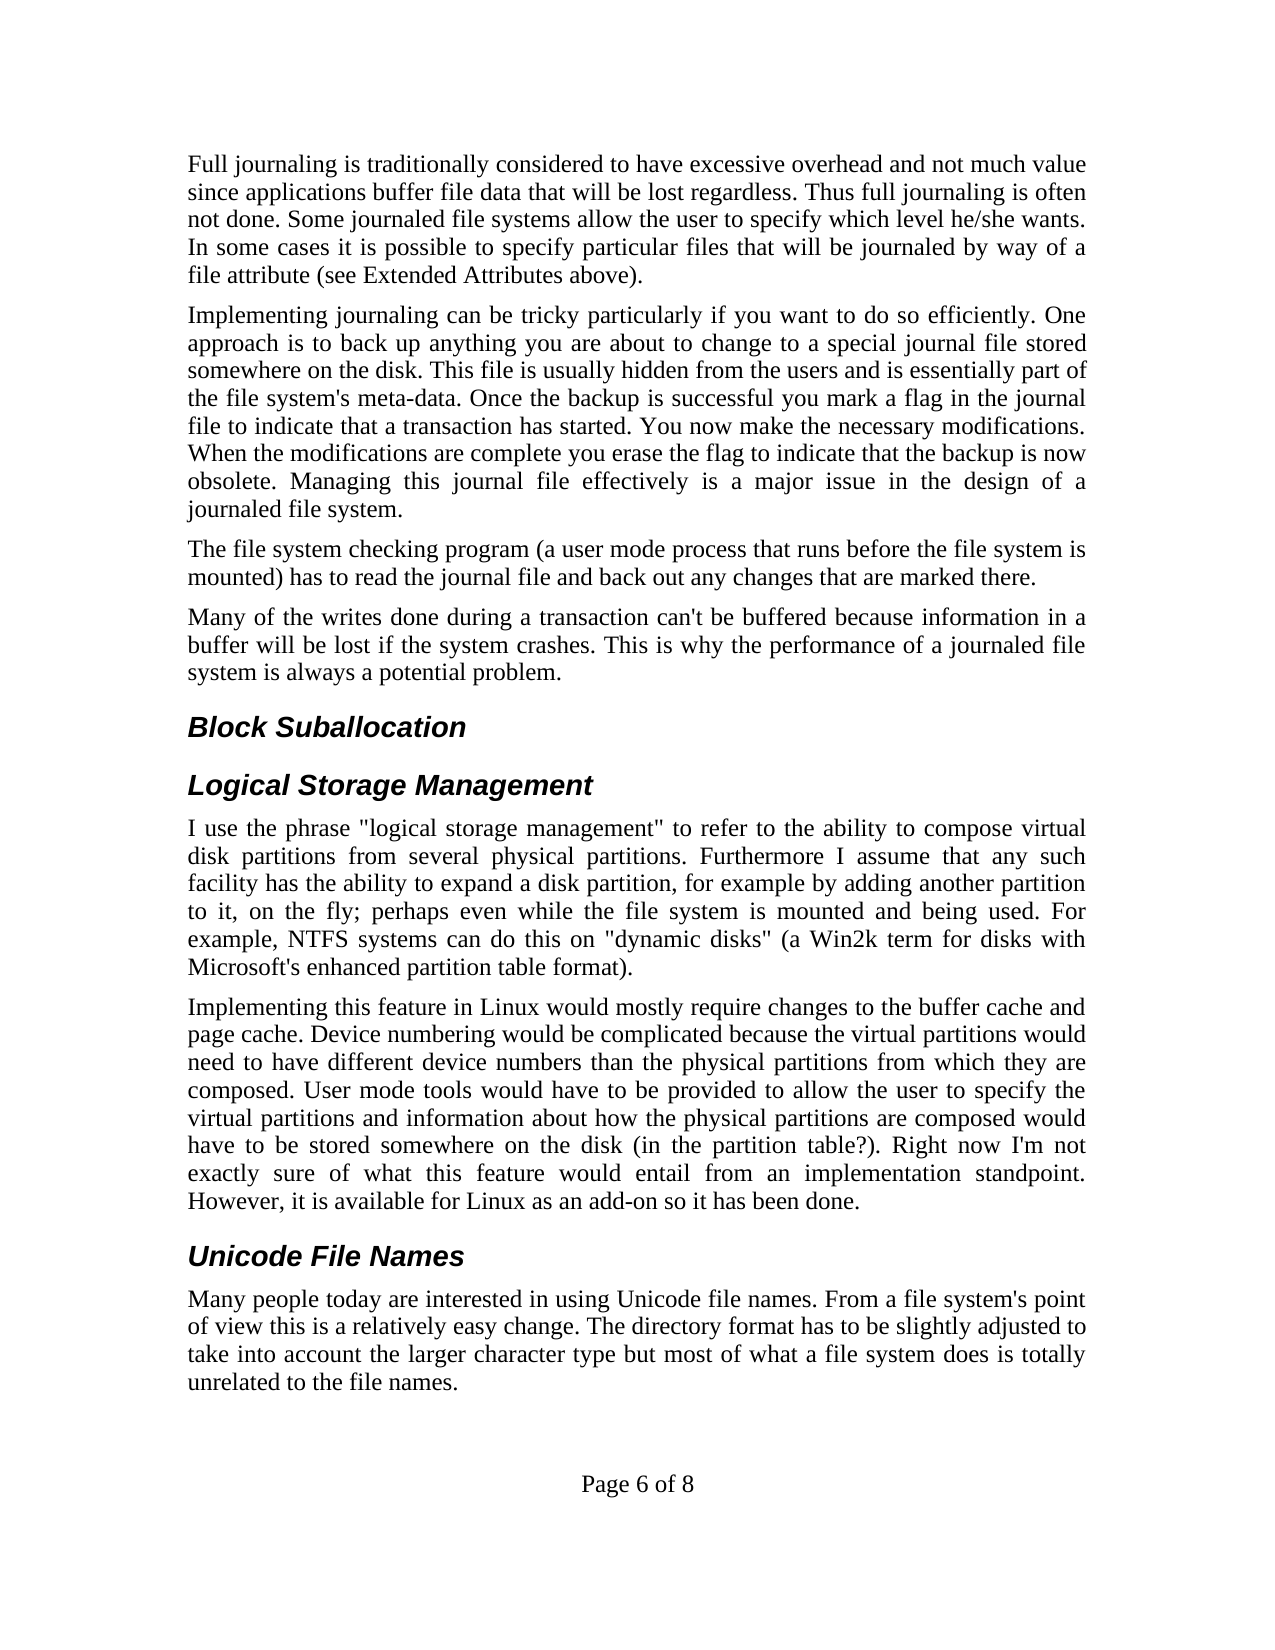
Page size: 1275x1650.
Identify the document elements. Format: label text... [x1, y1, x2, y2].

text The file system checking program (a user mode process that runs before the file system is mounted) has to read the journal file and back out any changes that are marked there. [187, 535, 1087, 591]
text Full journaling is traditionally considered to have excessive overhead and not much value since applications buffer file data that will be lost regardless. Thus full journaling is often not done. Some journaled file systems allow the user to specify which level he/she wants. In some cases it is possible to specify particular files that will be journaled by way of a file attribute (see Extended Attributes above). [187, 150, 1087, 288]
text Many people today are interested in using Unicode file names. From a file system's point of view this is a relatively easy change. The directory format has to be slightly adjusted to take into account the larger character type but most of what a file system does is totally unrelated to the file names. [187, 1285, 1087, 1396]
subtitle Logical Storage Management [187, 769, 1087, 802]
text Implementing this feature in Linux would mostly require changes to the buffer cache and page cache. Device numbering would be complicated because the virtual partitions would need to have different device numbers than the physical partitions from which they are composed. User mode tools would have to be provided to allow the user to specify the virtual partitions and information about how the physical partitions are composed would have to be stored somewhere on the disk (in the partition table?). Right now I'm not exactly sure of what this feature would entail from an implementation standpoint. However, it is available for Linux as an add-on so it has been done. [187, 993, 1087, 1214]
text Implementing journaling can be tricky particularly if you want to do so efficiently. One approach is to back up anything you are about to change to a special journal file stored somewhere on the disk. This file is usually hidden from the users and is essentially part of the file system's meta-data. Once the backup is successful you mark a flag in the journal file to indicate that a transaction has started. You now make the necessary modifications. When the modifications are complete you erase the flag to indicate that the backup is now obsolete. Managing this journal file effectively is a major issue in the design of a journaled file system. [187, 301, 1087, 523]
subtitle Block Suballocation [187, 711, 1087, 744]
text Many of the writes done during a transaction can't be buffered because information in a buffer will be lost if the system crashes. This is why the performance of a journaled file system is always a potential problem. [187, 603, 1087, 686]
text I use the phrase "logical storage management" to refer to the ability to compose virtual disk partitions from several physical partitions. Furthermore I assume that any such facility has the ability to expand a disk partition, for example by adding another partition to it, on the fly; perhaps even while the file system is mounted and being used. For example, NTFS systems can do this on "dynamic disks" (a Win2k term for disks with Microsoft's enhanced partition table format). [187, 814, 1087, 980]
subtitle Unicode File Names [187, 1239, 1087, 1272]
